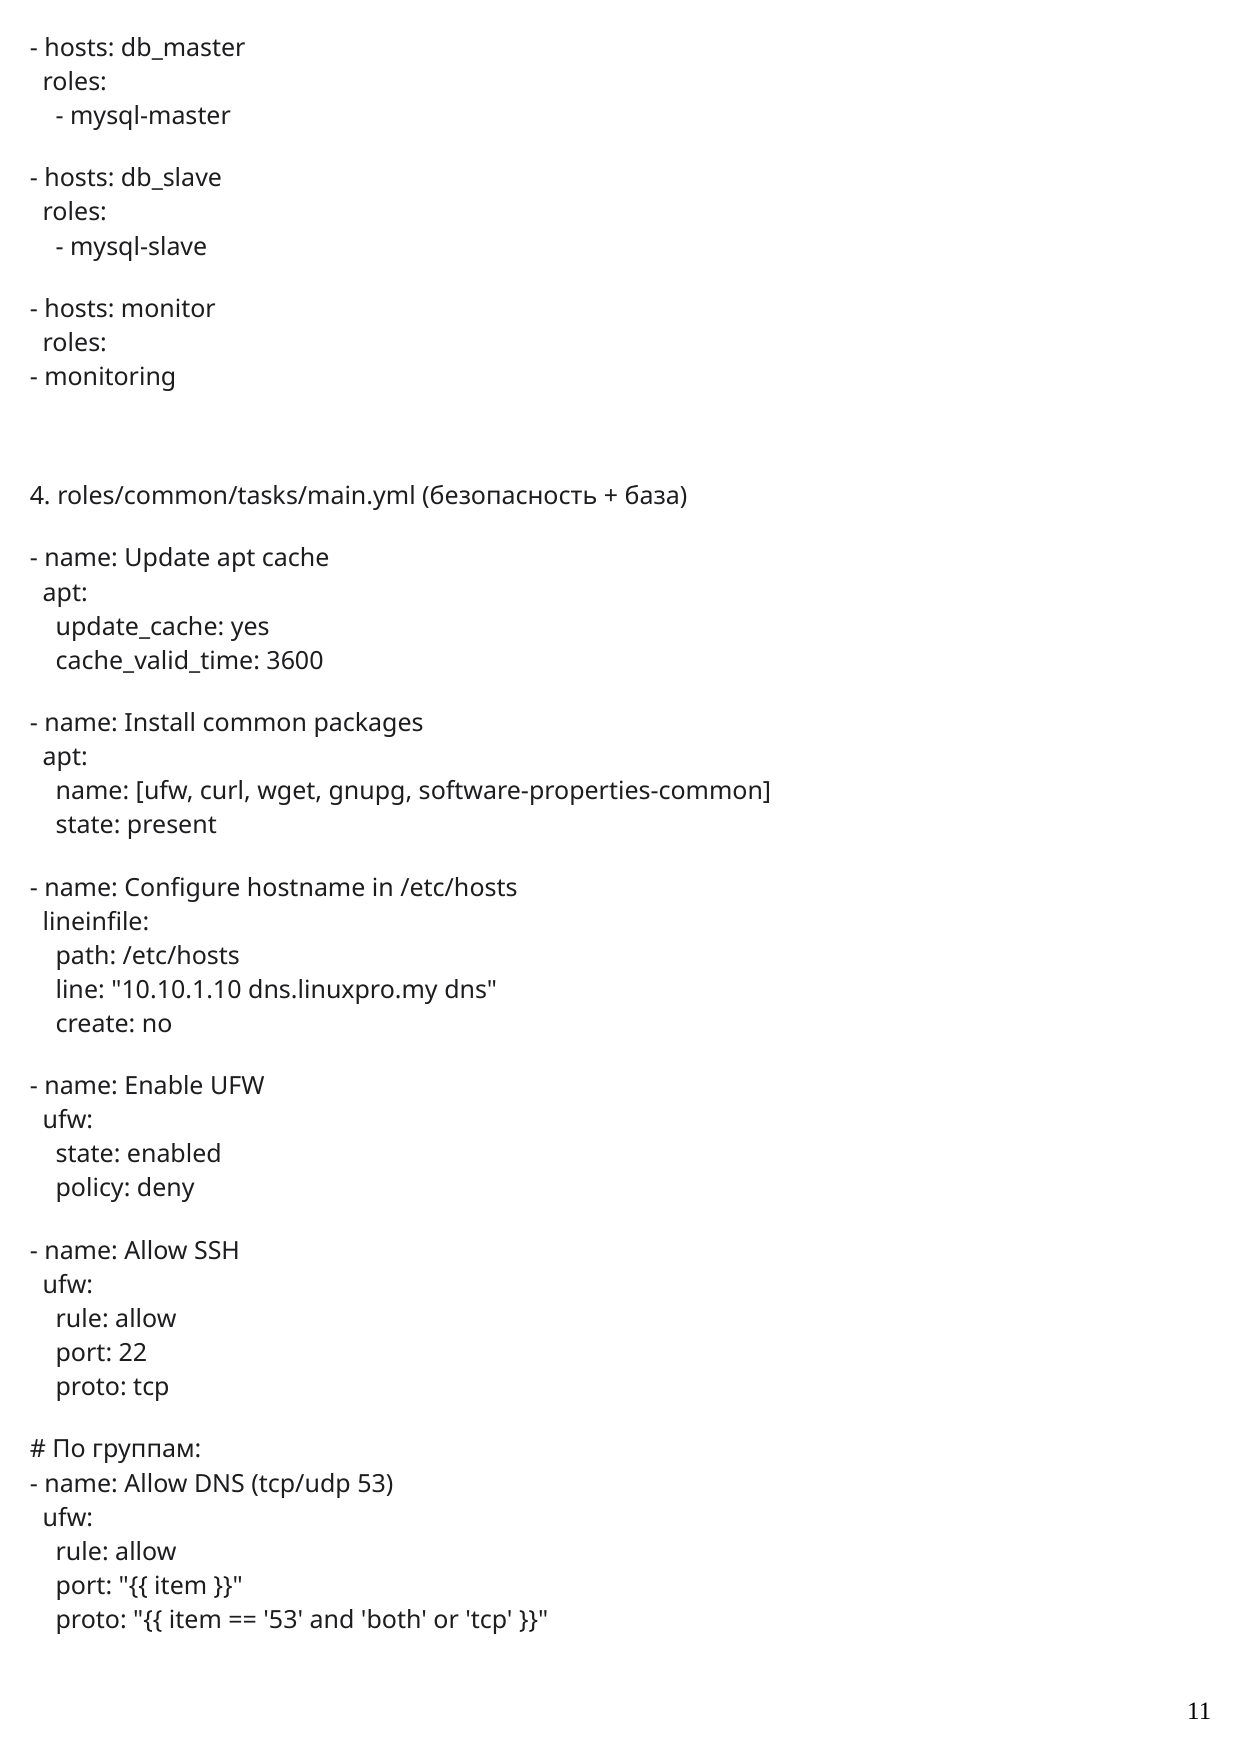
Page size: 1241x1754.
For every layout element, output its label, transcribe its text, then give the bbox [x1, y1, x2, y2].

text port: "{{ item }}" [29, 1567, 1211, 1601]
text - monitoring [29, 359, 1211, 393]
text - hosts: db_slave [29, 160, 1211, 194]
text roles: [29, 63, 1211, 98]
text create: no [29, 1006, 1211, 1039]
text - name: Enable UFW [29, 1068, 1211, 1102]
text port: 22 [29, 1335, 1211, 1369]
text path: /etc/hosts [29, 937, 1211, 971]
text - name: Allow SSH [29, 1232, 1211, 1267]
text state: enabled [29, 1136, 1211, 1170]
text lineinfile: [29, 903, 1211, 937]
text name: [ufw, curl, wget, gnupg, software-properties-common] [29, 773, 1211, 807]
text roles: [29, 324, 1211, 359]
text cache_valid_time: 3600 [29, 642, 1211, 676]
text 4. roles/common/tasks/main.yml (безопасность + база) [29, 478, 1211, 512]
text - mysql-slave [29, 228, 1211, 262]
text - name: Update apt cache [29, 540, 1211, 574]
text - name: Configure hostname in /etc/hosts [29, 869, 1211, 903]
text - name: Install common packages [29, 705, 1211, 739]
text state: present [29, 807, 1211, 841]
text roles: [29, 194, 1211, 228]
text line: "10.10.1.10 dns.linuxpro.my dns" [29, 971, 1211, 1006]
text apt: [29, 739, 1211, 773]
text rule: allow [29, 1533, 1211, 1567]
text # По группам: [29, 1431, 1211, 1465]
text - mysql-master [29, 98, 1211, 132]
text ufw: [29, 1267, 1211, 1301]
text ufw: [29, 1499, 1211, 1533]
text update_cache: yes [29, 608, 1211, 642]
text rule: allow [29, 1301, 1211, 1335]
text proto: "{{ item == '53' and 'both' or 'tcp' }}" [29, 1601, 1211, 1636]
text - hosts: monitor [29, 291, 1211, 324]
text apt: [29, 574, 1211, 608]
text ufw: [29, 1102, 1211, 1136]
text policy: deny [29, 1170, 1211, 1204]
text proto: tcp [29, 1369, 1211, 1403]
text - hosts: db_master [29, 29, 1211, 63]
text - name: Allow DNS (tcp/udp 53) [29, 1465, 1211, 1499]
